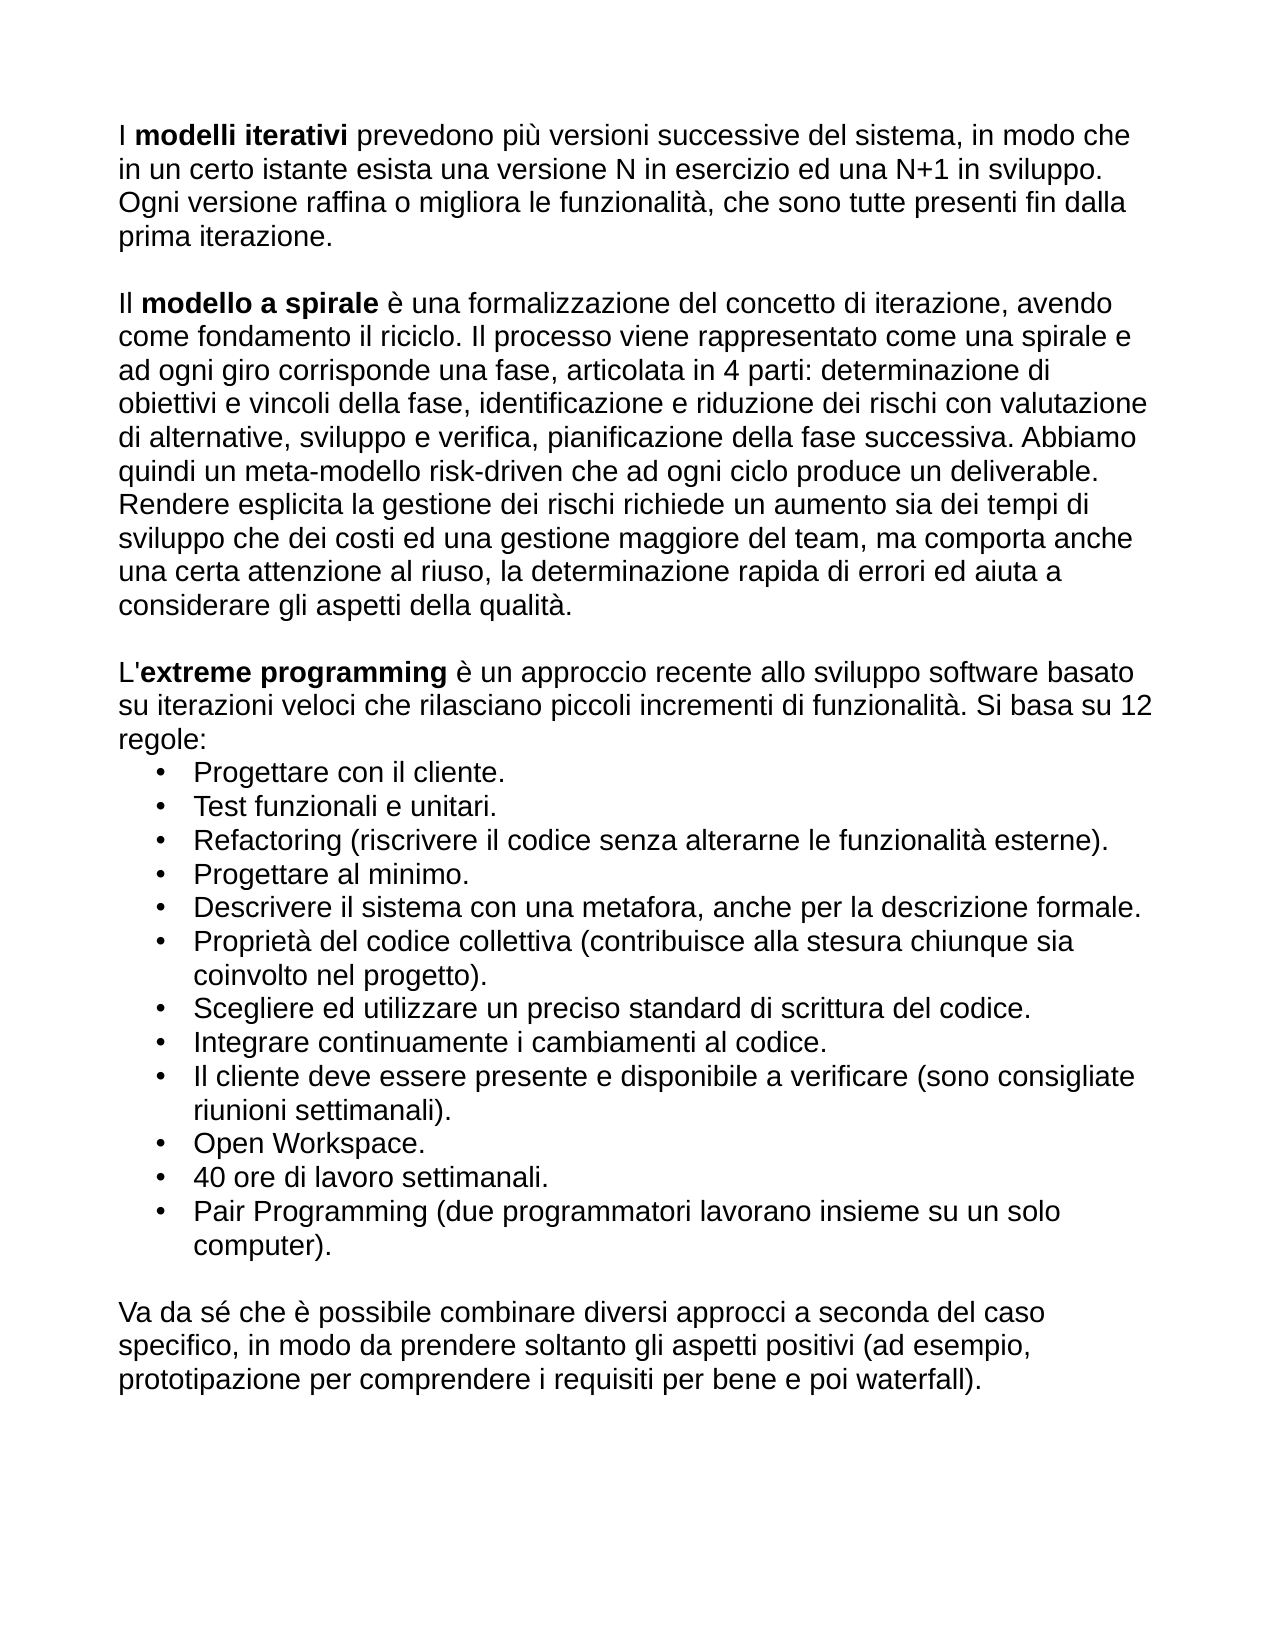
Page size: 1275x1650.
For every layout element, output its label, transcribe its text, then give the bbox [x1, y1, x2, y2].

text Va da sé che è possibile combinare diversi approcci a seconda del caso specifico, in modo da prendere soltanto gli aspetti positivi (ad esempio, prototipazione per comprendere i requisiti per bene e poi waterfall). [118, 1294, 1157, 1395]
list Proprietà del codice collettiva (contribuisce alla stesura chiunque sia coinvolto nel progetto). [156, 924, 1157, 991]
text Il modello a spirale è una formalizzazione del concetto di iterazione, avendo come fondamento il riciclo. Il processo viene rappresentato come una spirale e ad ogni giro corrisponde una fase, articolata in 4 parti: determinazione di obiettivi e vincoli della fase, identificazione e riduzione dei rischi con valutazione di alternative, sviluppo e verifica, pianificazione della fase successiva. Abbiamo quindi un meta-modello risk-driven che ad ogni ciclo produce un deliverable. Rendere esplicita la gestione dei rischi richiede un aumento sia dei tempi di sviluppo che dei costi ed una gestione maggiore del team, ma comporta anche una certa attenzione al riuso, la determinazione rapida di errori ed aiuta a considerare gli aspetti della qualità. [118, 286, 1157, 621]
list Open Workspace. [156, 1126, 1157, 1160]
list Integrare continuamente i cambiamenti al codice. [156, 1025, 1157, 1059]
list Pair Programming (due programmatori lavorano insieme su un solo computer). [156, 1194, 1157, 1261]
list Progettare con il cliente. [156, 755, 1157, 789]
text I modelli iterativi prevedono più versioni successive del sistema, in modo che in un certo istante esista una versione N in esercizio ed una N+1 in sviluppo. Ogni versione raffina o migliora le funzionalità, che sono tutte presenti fin dalla prima iterazione. [118, 118, 1157, 252]
list Refactoring (riscrivere il codice senza alterarne le funzionalità esterne). [156, 823, 1157, 857]
list Test funzionali e unitari. [156, 789, 1157, 823]
text L'extreme programming è un approccio recente allo sviluppo software basato su iterazioni veloci che rilasciano piccoli incrementi di funzionalità. Si basa su 12 regole: [118, 655, 1157, 755]
list Scegliere ed utilizzare un preciso standard di scrittura del codice. [156, 991, 1157, 1025]
list Descrivere il sistema con una metafora, anche per la descrizione formale. [156, 890, 1157, 924]
list Il cliente deve essere presente e disponibile a verificare (sono consigliate riunioni settimanali). [156, 1059, 1157, 1126]
list 40 ore di lavoro settimanali. [156, 1160, 1157, 1194]
list Progettare al minimo. [156, 857, 1157, 890]
